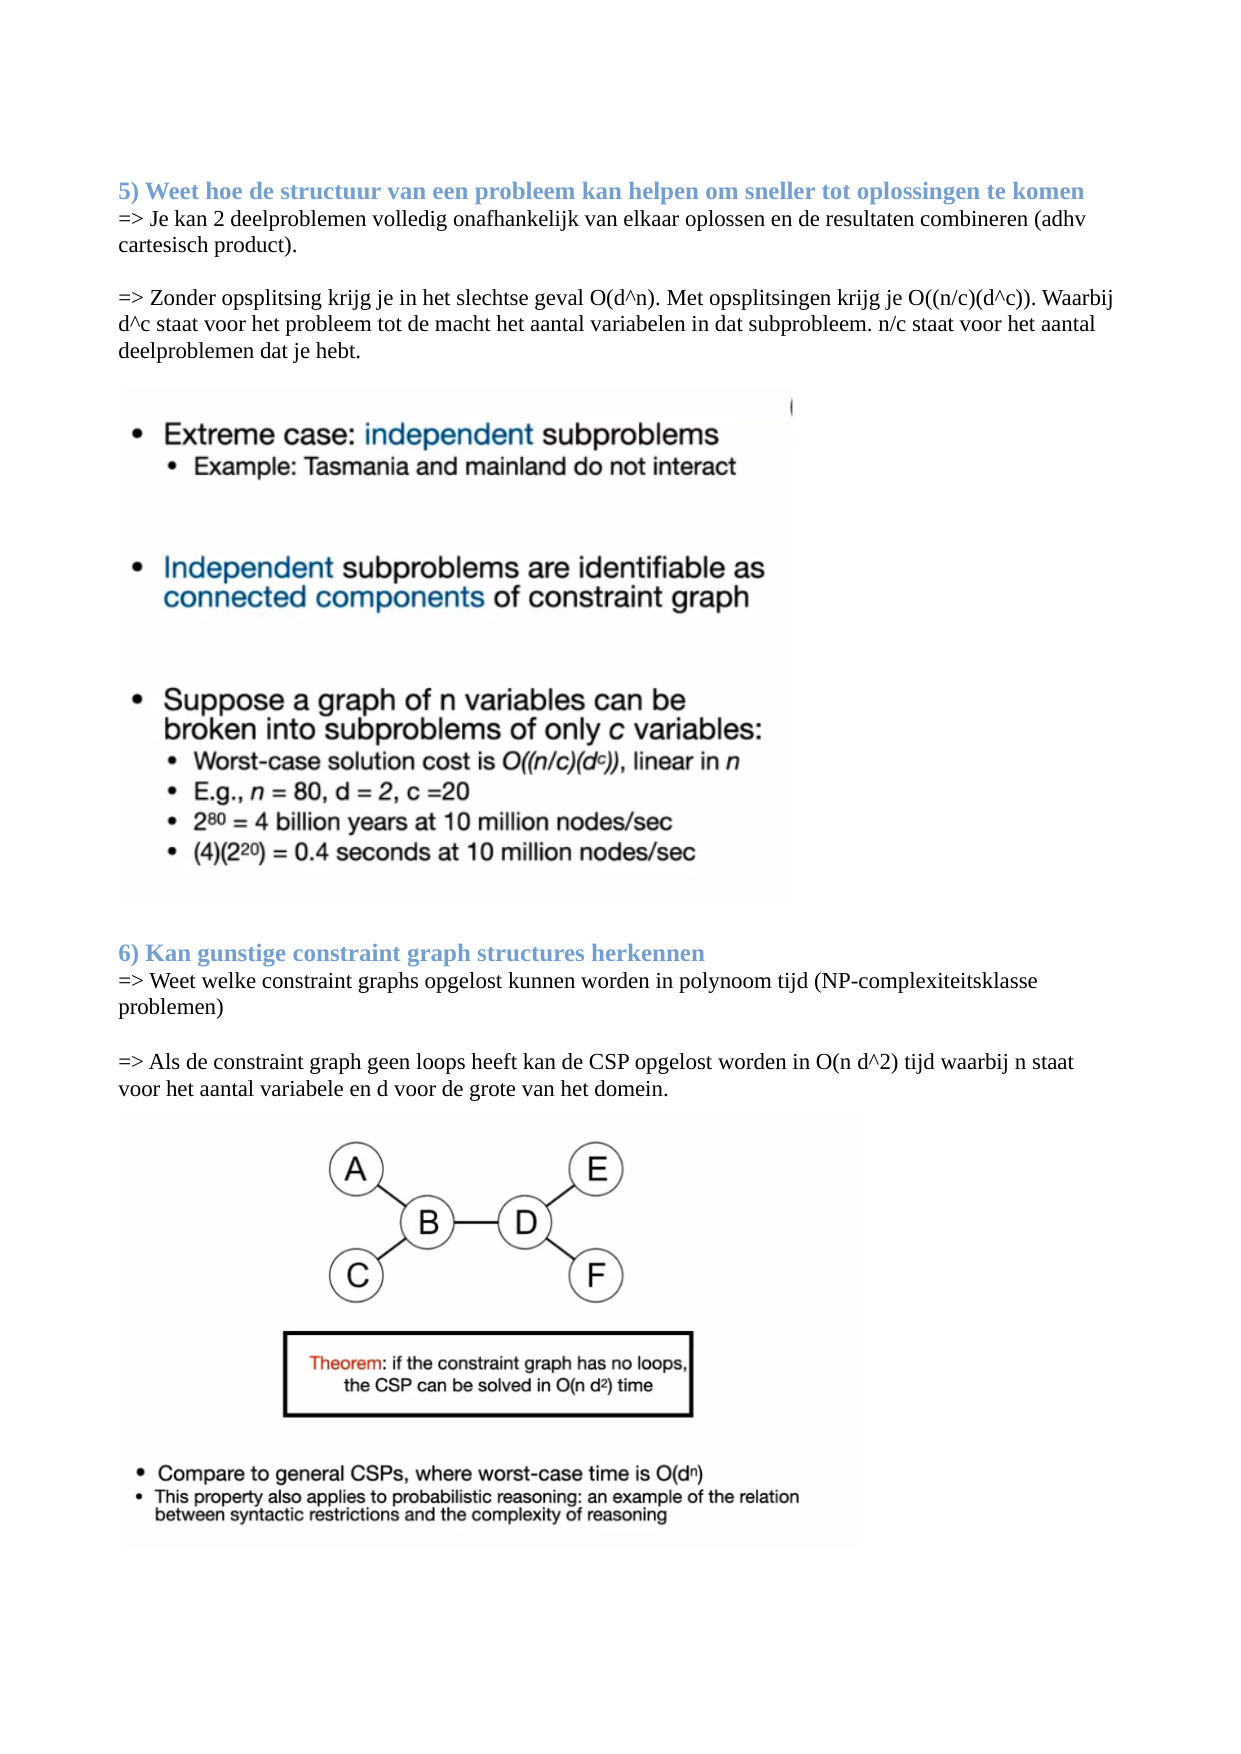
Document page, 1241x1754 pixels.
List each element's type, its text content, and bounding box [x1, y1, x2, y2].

text => Als de constraint graph geen loops heeft kan de CSP opgelost worden in O(n d^2) tijd waarbij n staat voor het aantal variabele en d voor de grote van het domein. [118, 1048, 1122, 1101]
text => Zonder opsplitsing krijg je in het slechtse geval O(d^n). Met opsplitsingen krijg je O((n/c)(d^c)). Waarbij d^c staat voor het probleem tot de macht het aantal variabelen in dat subprobleem. n/c staat voor het aantal deelproblemen dat je hebt. [118, 284, 1122, 363]
text 5) Weet hoe de structuur van een probleem kan helpen om sneller tot oplossingen te komen [118, 176, 1122, 205]
text => Je kan 2 deelproblemen volledig onafhankelijk van elkaar oplossen en de resultaten combineren (adhv cartesisch product). [118, 205, 1122, 258]
text 6) Kan gunstige constraint graph structures herkennen [118, 938, 1122, 967]
picture [121, 386, 793, 904]
picture [121, 1112, 860, 1549]
text => Weet welke constraint graphs opgelost kunnen worden in polynoom tijd (NP-complexiteitsklasse problemen) [118, 967, 1122, 1020]
